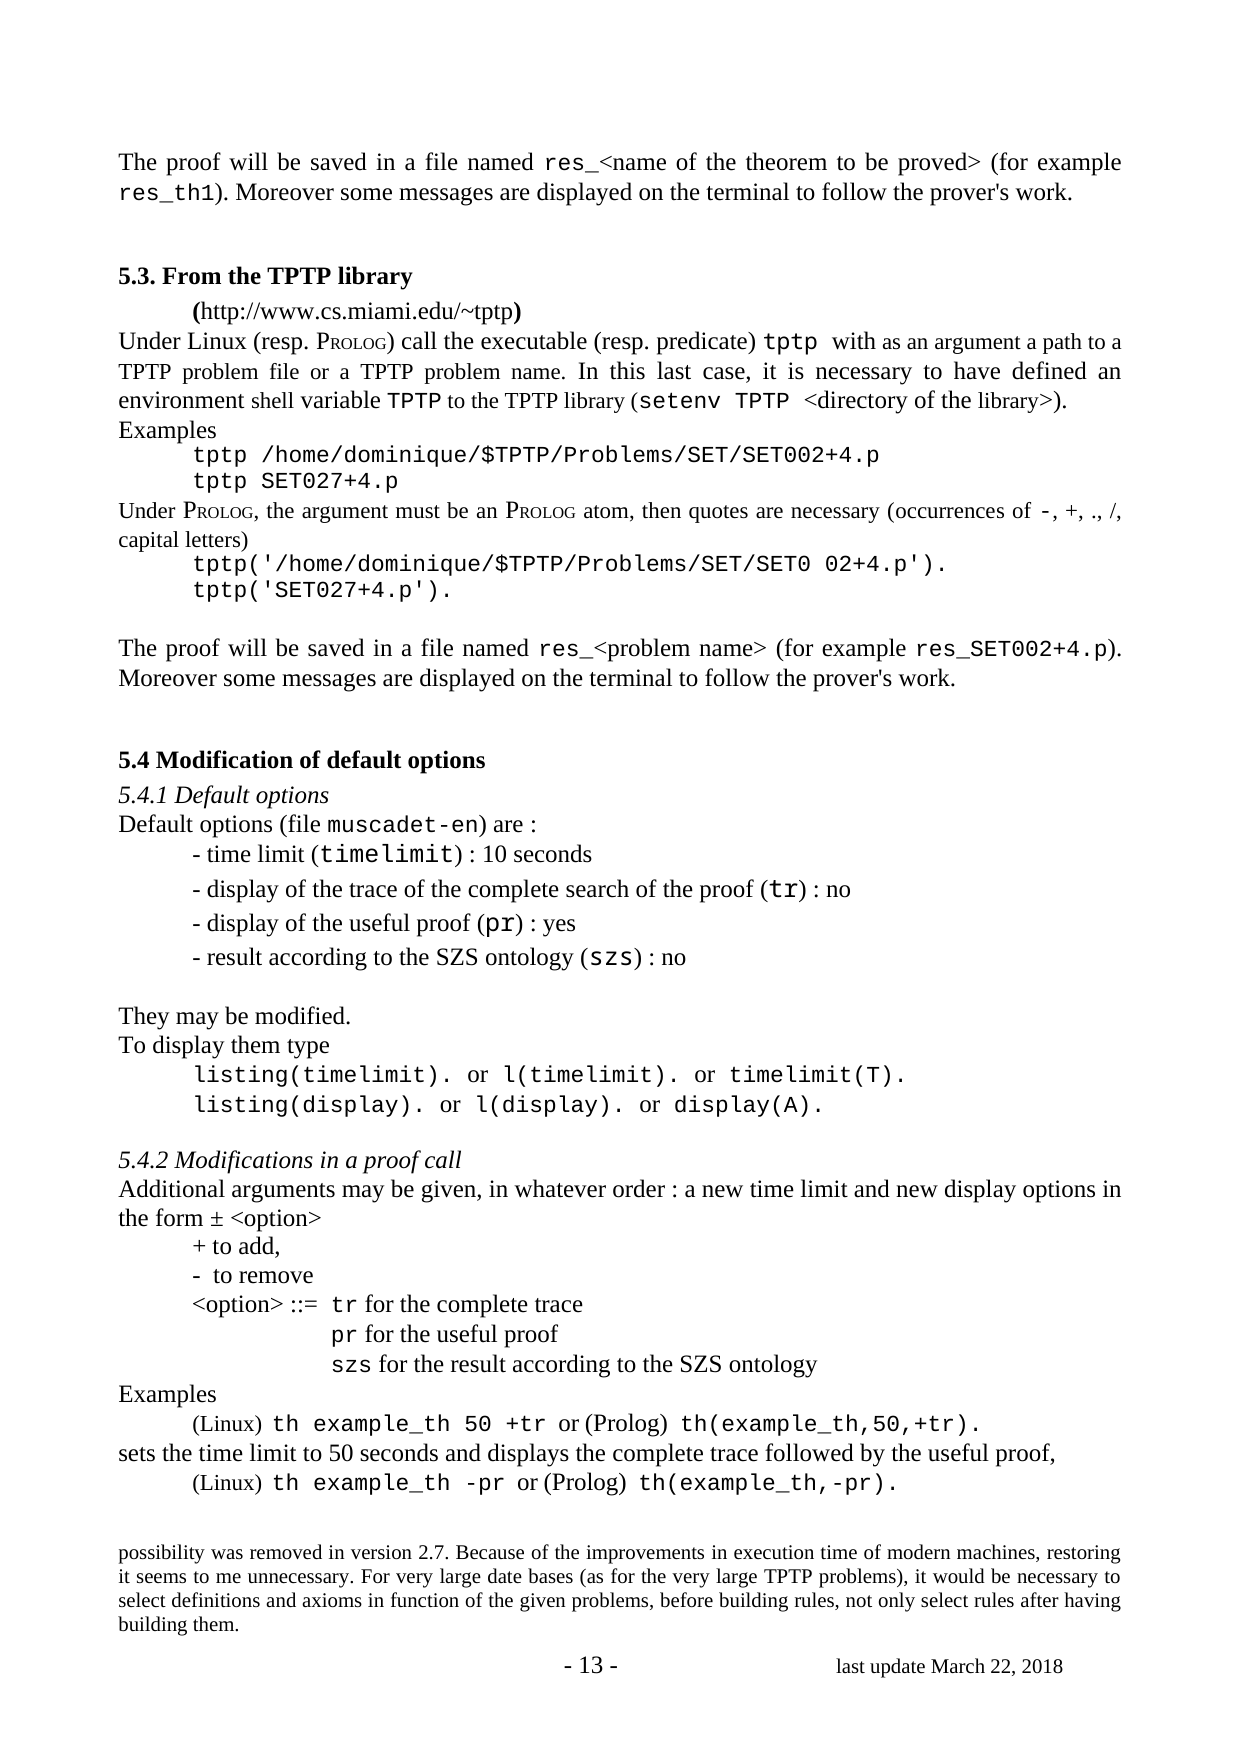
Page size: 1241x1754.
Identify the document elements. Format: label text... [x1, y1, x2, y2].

text They may be modified. [118, 1001, 1122, 1030]
text sets the time limit to 50 seconds and displays the complete trace followed by the useful proof, [118, 1438, 1122, 1467]
text Examples [118, 1379, 1122, 1408]
subtitle 5.3. From the TPTP library [118, 261, 1122, 290]
text Under Linux (resp. Prolog) call the executable (resp. predicate) tptp with as an argument a path to a TPTP problem file or a TPTP problem name. In this last case, it is necessary to have defined an environment shell variable TPTP to the TPTP library (setenv TPTP <directory of the library>). [118, 325, 1122, 415]
text (Linux) th example_th -pr or (Prolog) th(example_th,-pr). [118, 1467, 1122, 1497]
text 5.4.1 Default options [118, 781, 1122, 809]
text - display of the useful proof (pr) : yes [118, 904, 1122, 938]
text Default options (file muscadet-en) are : [118, 809, 1122, 839]
text <option> ::= tr for the complete trace [118, 1289, 1122, 1319]
text pr for the useful proof [118, 1319, 1122, 1349]
text (http://www.cs.miami.edu/~tptp) [118, 296, 1122, 325]
subtitle 5.4 Modification of default options [118, 746, 1122, 774]
text Additional arguments may be given, in whatever order : a new time limit and new display options in the form ± <option> [118, 1174, 1122, 1231]
text listing(timelimit). or l(timelimit). or timelimit(T). [118, 1059, 1122, 1089]
text ‑ to remove [118, 1260, 1122, 1289]
text szs for the result according to the SZS ontology [118, 1349, 1122, 1379]
text 5.4.2 Modifications in a proof call [118, 1145, 1122, 1174]
text Under Prolog, the argument must be an Prolog atom, then quotes are necessary (occurrences of -, +, ., /, capital letters) [118, 496, 1122, 552]
text The proof will be saved in a file named res_<problem name> (for example res_SET002+4.p). Moreover some messages are displayed on the terminal to follow the prover's work. [118, 633, 1122, 692]
text possibility was removed in version 2.7. Because of the improvements in execution time of modern machines, restoring it seems to me unnecessary. For very large date bases (as for the very large TPTP problems), it would be necessary to select definitions and axioms in function of the given problems, before building rules, not only select rules after having building them. [118, 1539, 1122, 1636]
text tptp /home/dominique/$TPTP/Problems/SET/SET002+4.p [118, 444, 1122, 470]
text tptp('SET027+4.p'). [118, 578, 1122, 604]
text tptp('/home/dominique/$TPTP/Problems/SET/SET0 02+4.p'). [118, 552, 1122, 578]
text listing(display). or l(display). or display(A). [118, 1089, 1122, 1119]
text tptp SET027+4.p [118, 470, 1122, 496]
text The proof will be saved in a file named res_<name of the theorem to be proved> (for example res_th1). Moreover some messages are displayed on the terminal to follow the prover's work. [118, 147, 1122, 207]
text + to add, [118, 1231, 1122, 1260]
text Examples [118, 415, 1122, 444]
text (Linux) th example_th 50 +tr or (Prolog) th(example_th,50,+tr). [118, 1408, 1122, 1438]
text - time limit (timelimit) : 10 seconds [118, 839, 1122, 870]
text - display of the trace of the complete search of the proof (tr) : no [118, 870, 1122, 904]
text To display them type [118, 1030, 1122, 1059]
text - result according to the SZS ontology (szs) : no [118, 938, 1122, 972]
